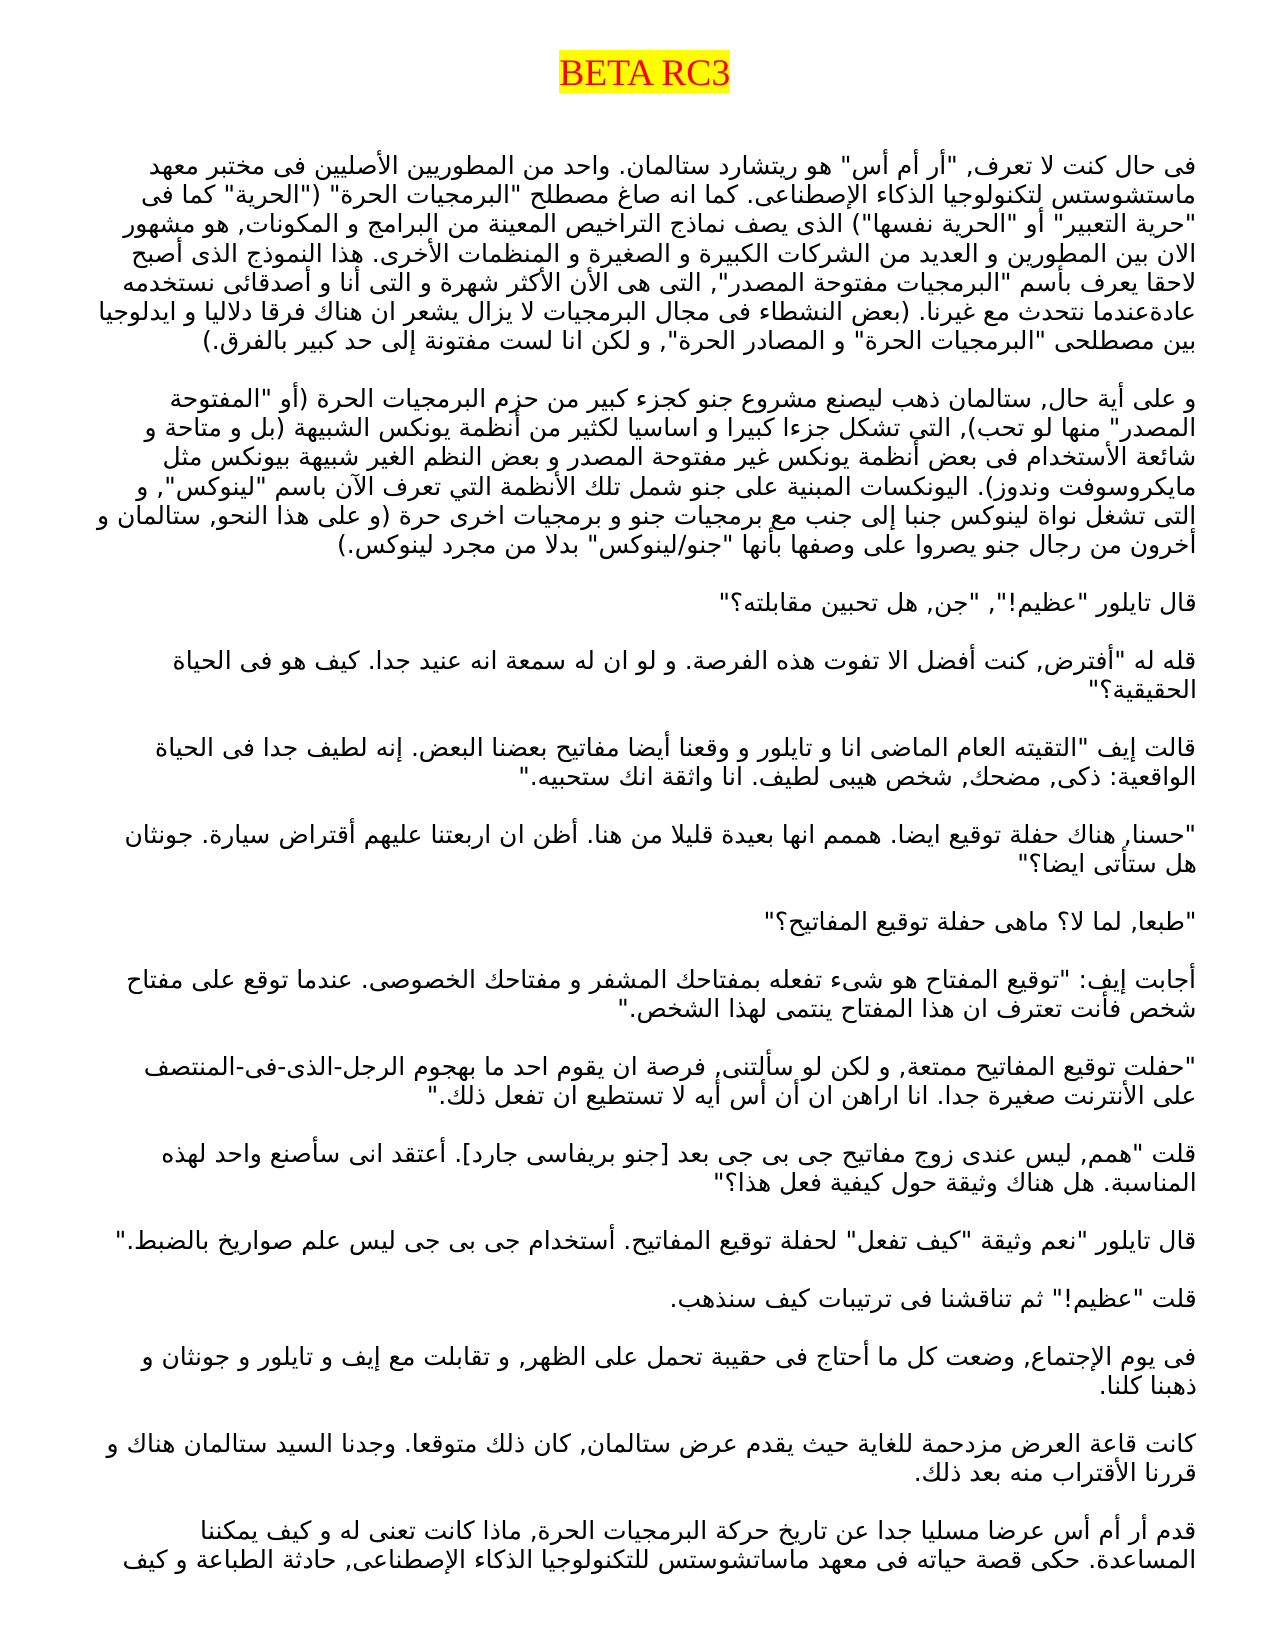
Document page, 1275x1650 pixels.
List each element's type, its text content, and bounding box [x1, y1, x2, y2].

text قال تايلور "نعم وثيقة "كيف تفعل" لحفلة توقيع المفاتيح. أستخدام جى بى جى ليس علم صواريخ بالضبط." [92, 1226, 1197, 1256]
text كانت قاعة العرض مزدحمة للغاية حيث يقدم عرض ستالمان, كان ذلك متوقعا. وجدنا السيد ستالمان هناك و قررنا الأقتراب منه بعد ذلك. [92, 1429, 1197, 1488]
text قدم أر أم أس عرضا مسليا جدا عن تاريخ حركة البرمجيات الحرة, ماذا كانت تعنى له و كيف يمكننا المساعدة. حكى قصة حياته فى معهد ماساتشوستس للتكنولوجيا الذكاء الإصطناعى, حادثة الطباعة و كيف قام بتصحيح الوضع. كما اعطى العظة المعتادة عن لماذا هو مهم أن نقول "برمجيات حرة" بدلا من "المفتوحة المصدر" و "جنو/لينوكس" بدلا من "لينوكس" فقط. طوال الحديث القى العديد من النكات مما ادى إلى انفجار الجمهور بالضحك. [92, 1516, 1197, 1575]
text قله له "أفترض, كنت أفضل الا تفوت هذه الفرصة. و لو ان له سمعة انه عنيد جدا. كيف هو فى الحياة الحقيقية؟" [92, 646, 1197, 704]
text قلت "همم, ليس عندى زوج مفاتيح جى بى جى بعد [جنو بريفاسى جارد]. أعتقد انى سأصنع واحد لهذه المناسبة. هل هناك وثيقة حول كيفية فعل هذا؟" [92, 1139, 1197, 1198]
text قلت "عظيم!" ثم تناقشنا فى ترتيبات كيف سنذهب. [92, 1284, 1197, 1313]
text "طبعا, لما لا؟ ماهى حفلة توقيع المفاتيح؟" [92, 907, 1197, 936]
text فى يوم الإجتماع, وضعت كل ما أحتاج فى حقيبة تحمل على الظهر, و تقابلت مع إيف و تايلور و جونثان و ذهبنا كلنا. [92, 1342, 1197, 1401]
text "حسنا, هناك حفلة توقيع ايضا. هممم انها بعيدة قليلا من هنا. أظن ان اربعتنا عليهم أقتراض سيارة. جونثان هل ستأتى ايضا؟" [92, 820, 1197, 878]
text و على أية حال, ستالمان ذهب ليصنع مشروع جنو كجزء كبير من حزم البرمجيات الحرة (أو "المفتوحة المصدر" منها لو تحب), التى تشكل جزءا كبيرا و اساسيا لكثير من أنظمة يونكس الشبيهة (بل و متاحة و شائعة الأستخدام فى بعض أنظمة يونكس غير مفتوحة المصدر و بعض النظم الغير شبيهة بيونكس مثل مايكروسوفت وندوز). اليونكسات المبنية على جنو شمل تلك الأنظمة التي‫ تعرف اﻵن باسم "لينوكس"‬, و التى تشغل نواة لينوكس جنبا إلى جنب مع برمجيات جنو و برمجيات اخرى حرة (و على هذا النحو, ستالمان و أخرون من رجال جنو يصروا على وصفها بأنها "جنو/لينوكس" بدلا من مجرد لينوكس.) [92, 384, 1197, 559]
text أجابت إيف: "توقيع المفتاح هو شىء تفعله بمفتاحك المشفر و مفتاحك الخصوصى. عندما توقع على مفتاح شخص فأنت تعترف ان هذا المفتاح ينتمى لهذا الشخص." [92, 965, 1197, 1023]
text فى حال كنت لا تعرف, "أر أم أس" هو ريتشارد ستالمان. واحد من المطوريين الأصليين فى مختبر معهد ماستشوستس لتكنولوجيا الذكاء الإصطناعى. كما انه صاغ مصطلح "البرمجيات الحرة" ("الحرية" كما فى "حرية التعبير" أو "الحرية نفسها") الذى يصف نماذج التراخيص المعينة من البرامج و المكونات, هو مشهور الان بين المطورين و العديد من الشركات الكبيرة و الصغيرة و المنظمات الأخرى. هذا النموذج الذى أصبح لاحقا يعرف بأسم "البرمجيات مفتوحة المصدر", التى هى الأن الأكثر شهرة و التى أنا و أصدقائى نستخدمه عادةعندما نتحدث مع غيرنا. (بعض النشطاء فى مجال البرمجيات لا يزال يشعر ان هناك فرقا دلاليا و ايدلوجيا بين مصطلحى "البرمجيات الحرة" و المصادر الحرة", و لكن انا لست مفتونة إلى حد كبير بالفرق.) [92, 151, 1197, 356]
text "حفلت توقيع المفاتيح ممتعة, و لكن لو سألتنى, فرصة ان يقوم احد ما بهجوم الرجل-الذى-فى-المنتصف على الأنترنت صغيرة جدا. انا اراهن ان أن أس أيه لا تستطيع ان تفعل ذلك." [92, 1052, 1197, 1111]
text قالت إيف "التقيته العام الماضى انا و تايلور و وقعنا أيضا مفاتيح بعضنا البعض. إنه لطيف جدا فى الحياة الواقعية: ذكى, مضحك, شخص هيبى لطيف. انا واثقة انك ستحبيه." [92, 733, 1197, 791]
text قال تايلور "عظيم!", "جن, هل تحبين مقابلته؟" [92, 588, 1197, 617]
